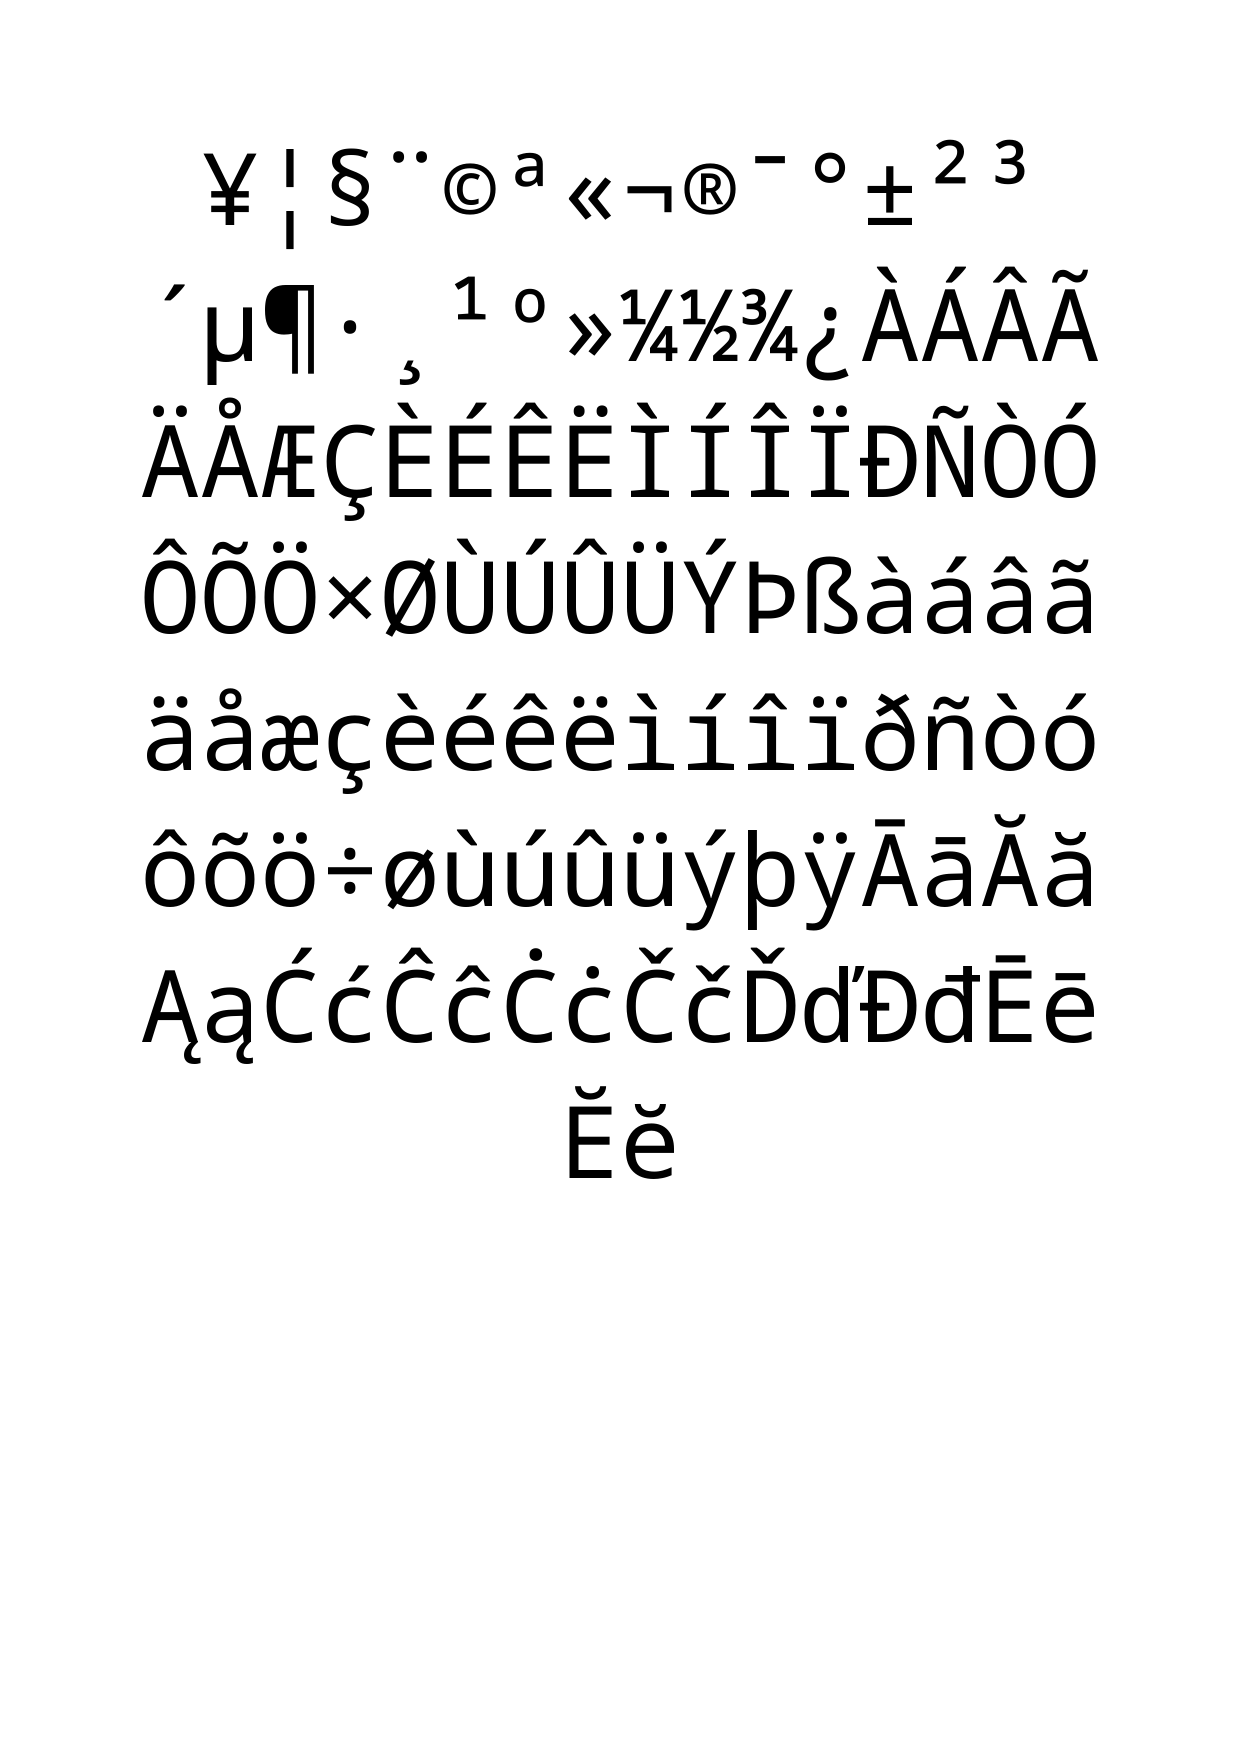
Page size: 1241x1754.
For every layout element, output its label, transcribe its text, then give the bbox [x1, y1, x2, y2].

text ¥¦§¨©ª«¬®¯°±²³´µ¶·¸¹º»¼½¾¿ÀÁÂÃÄÅÆÇÈÉÊËÌÍÎÏÐÑÒÓÔÕÖ×ØÙÚÛÜÝÞßàáâãäåæçèéêëìíîïðñòóôõö÷øùúûüýþÿĀāĂăĄąĆćĈĉĊċČčĎďĐđĒēĔĕ [118, 118, 1122, 1208]
